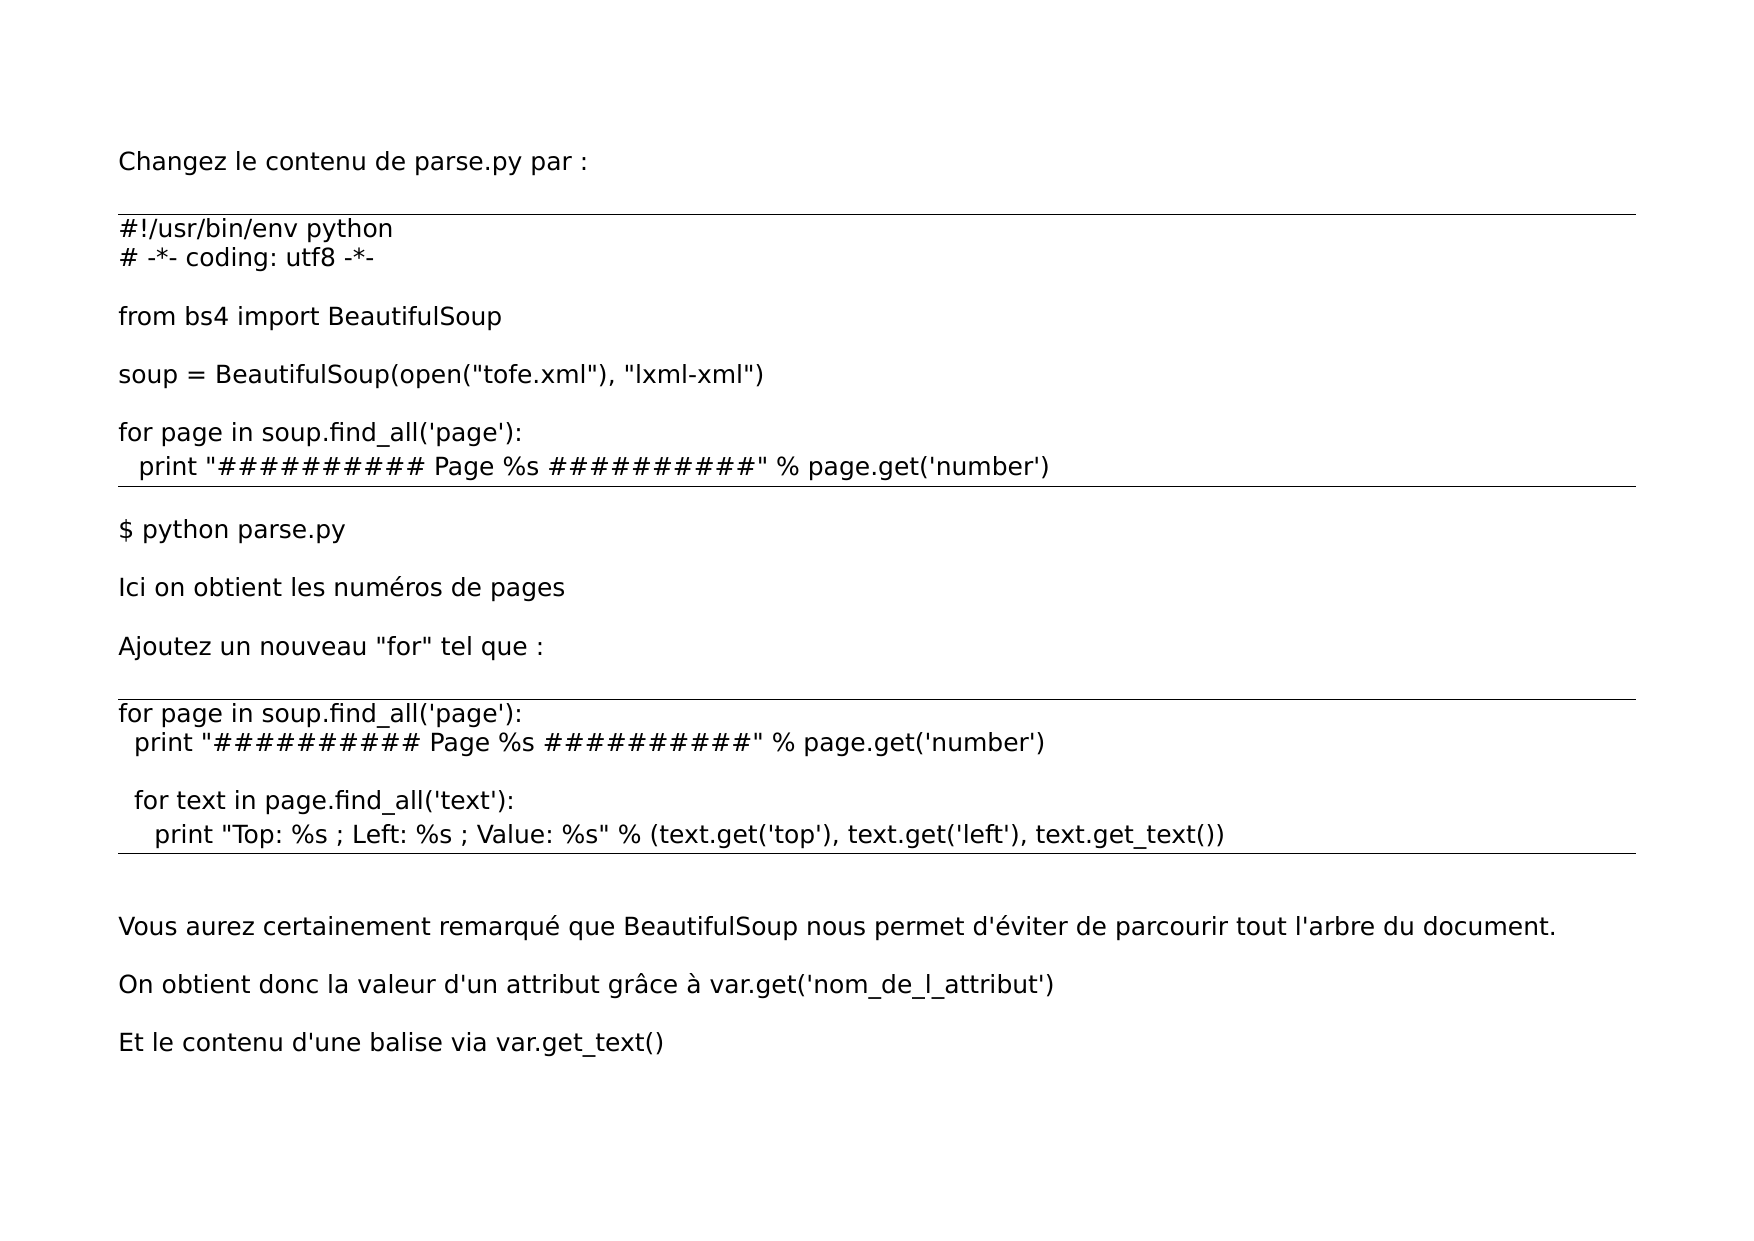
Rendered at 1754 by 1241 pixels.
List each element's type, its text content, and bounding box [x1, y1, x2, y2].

text print "Top: %s ; Left: %s ; Value: %s" % (text.get('top'), text.get('left'), text.get_text()) [118, 816, 1636, 853]
text for page in soup.find_all('page'): [118, 419, 1636, 448]
text #!/usr/bin/env python [118, 215, 1636, 244]
text for page in soup.find_all('page'): [118, 700, 1636, 728]
text print "########## Page %s ##########" % page.get('number') [118, 448, 1636, 486]
text Ajoutez un nouveau "for" tel que : [118, 632, 1636, 661]
text On obtient donc la valeur d'un attribut grâce à var.get('nom_de_l_attribut') [118, 970, 1636, 999]
text for text in page.find_all('text'): [118, 786, 1636, 816]
text soup = BeautifulSoup(open("tofe.xml"), "lxml-xml") [118, 360, 1636, 389]
text Et le contenu d'une balise via var.get_text() [118, 1028, 1636, 1058]
text # -*- coding: utf8 -*- [118, 244, 1636, 273]
text from bs4 import BeautifulSoup [118, 302, 1636, 331]
text Changez le contenu de parse.py par : [118, 147, 1636, 176]
text Vous aurez certainement remarqué que BeautifulSoup nous permet d'éviter de parcourir tout l'arbre du document. [118, 912, 1636, 941]
text $ python parse.py [118, 515, 1636, 544]
text print "########## Page %s ##########" % page.get('number') [118, 728, 1636, 757]
text Ici on obtient les numéros de pages [118, 573, 1636, 602]
